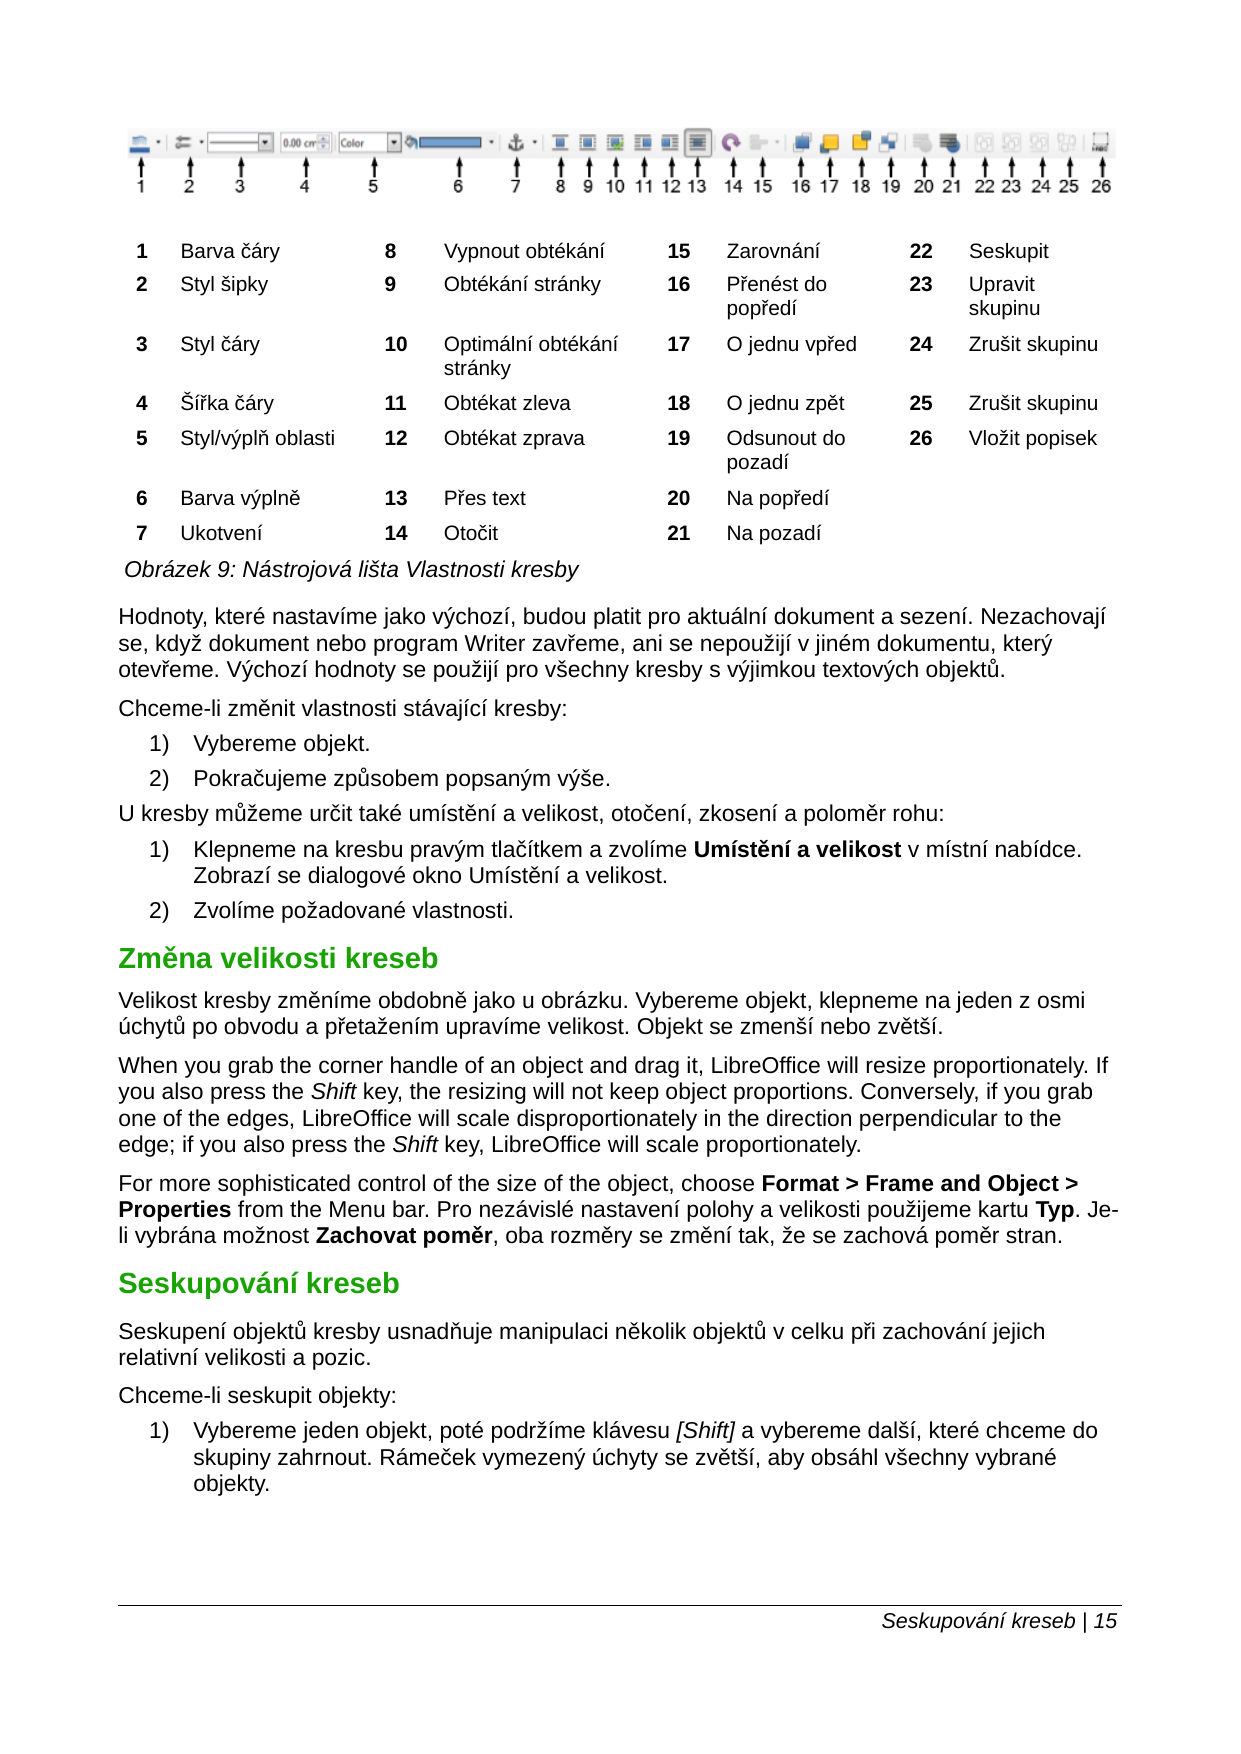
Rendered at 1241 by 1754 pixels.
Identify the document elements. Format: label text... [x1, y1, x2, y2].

table_cell Vypnout obtékání [426, 233, 649, 266]
text Seskupení objektů kresby usnadňuje manipulaci několik objektů v celku při zachování jejich relativní velikosti a pozic. [118, 1318, 1122, 1370]
table_cell [951, 515, 1123, 551]
table_cell 25 [892, 385, 951, 420]
table_cell 4 [118, 385, 162, 420]
subtitle Seskupování kreseb [118, 1266, 1122, 1300]
table_cell Otočit [426, 515, 649, 551]
table_cell Na popředí [709, 480, 892, 515]
table_cell Styl/výplň oblasti [163, 420, 367, 480]
table_cell Optimální obtékání stránky [426, 326, 649, 385]
table_cell 2 [118, 266, 162, 326]
table_cell 22 [892, 233, 951, 266]
text For more sophisticated control of the size of the object, choose Format > Frame and Object > Properties from the Menu bar. Pro nezávislé nastavení polohy a velikosti použijeme kartu Typ. Je-li vybrána možnost Zachovat poměr, oba rozměry se změní tak, že se zachová poměr stran. [118, 1170, 1122, 1249]
table_cell Obtékat zprava [426, 420, 649, 480]
table_cell O jednu zpět [709, 385, 892, 420]
list Klepneme na kresbu pravým tlačítkem a zvolíme Umístění a velikost v místní nabídce. Zobrazí se dialogové okno Umístění a velikost. [169, 836, 1122, 888]
table_cell 23 [892, 266, 951, 326]
subtitle Změna velikosti kreseb [118, 941, 1122, 975]
table_cell Styl čáry [163, 326, 367, 385]
table_cell 6 [118, 480, 162, 515]
table_cell [892, 480, 951, 515]
table_cell Obtékání stránky [426, 266, 649, 326]
table_cell 9 [367, 266, 426, 326]
table_cell 17 [649, 326, 709, 385]
list Vybereme jeden objekt, poté podržíme klávesu [Shift] a vybereme další, které chceme do skupiny zahrnout. Rámeček vymezený úchyty se zvětší, aby obsáhl všechny vybrané objekty. [169, 1417, 1122, 1496]
table_cell 20 [649, 480, 709, 515]
text When you grab the corner handle of an object and drag it, LibreOffice will resize proportionately. If you also press the Shift key, the resizing will not keep object proportions. Conversely, if you grab one of the edges, LibreOffice will scale disproportionately in the direction perpendicular to the edge; if you also press the Shift key, LibreOffice will scale proportionately. [118, 1052, 1122, 1157]
table_cell 13 [367, 480, 426, 515]
list Chceme-li seskupit objekty: [118, 1382, 1122, 1408]
table_header [118, 118, 1123, 233]
table_cell 24 [892, 326, 951, 385]
table_cell Ukotvení [163, 515, 367, 551]
picture [124, 123, 1117, 199]
table_cell Obrázek 9: Nástrojová lišta Vlastnosti kresby [118, 551, 1123, 588]
table_cell 10 [367, 326, 426, 385]
table_cell Barva výplně [163, 480, 367, 515]
table_cell Přenést do popředí [709, 266, 892, 326]
table_cell Šířka čáry [163, 385, 367, 420]
list Zvolíme požadované vlastnosti. [169, 897, 1122, 923]
list U kresby můžeme určit také umístění a velikost, otočení, zkosení a poloměr rohu: [118, 800, 1122, 827]
table_cell 11 [367, 385, 426, 420]
list Vybereme objekt. [169, 730, 1122, 756]
table_cell O jednu vpřed [709, 326, 892, 385]
table_cell Vložit popisek [951, 420, 1123, 480]
table_cell Odsunout do pozadí [709, 420, 892, 480]
table_cell Přes text [426, 480, 649, 515]
list Hodnoty, které nastavíme jako výchozí, budou platit pro aktuální dokument a sezení. Nezachovají se, když dokument nebo program Writer zavřeme, ani se nepoužijí v jiném dokumentu, který otevřeme. Výchozí hodnoty se použijí pro všechny kresby s výjimkou textových objektů. [118, 603, 1122, 682]
table_cell Zrušit skupinu [951, 385, 1123, 420]
table_cell Upravit skupinu [951, 266, 1123, 326]
table_cell Zarovnání [709, 233, 892, 266]
table_cell 8 [367, 233, 426, 266]
table_cell 3 [118, 326, 162, 385]
table_cell 18 [649, 385, 709, 420]
table_cell 14 [367, 515, 426, 551]
table_cell 15 [649, 233, 709, 266]
table_cell Obtékat zleva [426, 385, 649, 420]
table_cell 26 [892, 420, 951, 480]
table_cell Barva čáry [163, 233, 367, 266]
list Pokračujeme způsobem popsaným výše. [169, 765, 1122, 792]
table_cell Seskupit [951, 233, 1123, 266]
text Velikost kresby změníme obdobně jako u obrázku. Vybereme objekt, klepneme na jeden z osmi úchytů po obvodu a přetažením upravíme velikost. Objekt se zmenší nebo zvětší. [118, 987, 1122, 1039]
table_cell 5 [118, 420, 162, 480]
table_cell [892, 515, 951, 551]
table_cell 1 [118, 233, 162, 266]
table_cell Zrušit skupinu [951, 326, 1123, 385]
table_cell Styl šipky [163, 266, 367, 326]
table_cell 21 [649, 515, 709, 551]
table_cell 16 [649, 266, 709, 326]
table_cell 19 [649, 420, 709, 480]
table_cell Na pozadí [709, 515, 892, 551]
table_cell 12 [367, 420, 426, 480]
table_cell [951, 480, 1123, 515]
table_cell 7 [118, 515, 162, 551]
list Chceme-li změnit vlastnosti stávající kresby: [118, 695, 1122, 721]
